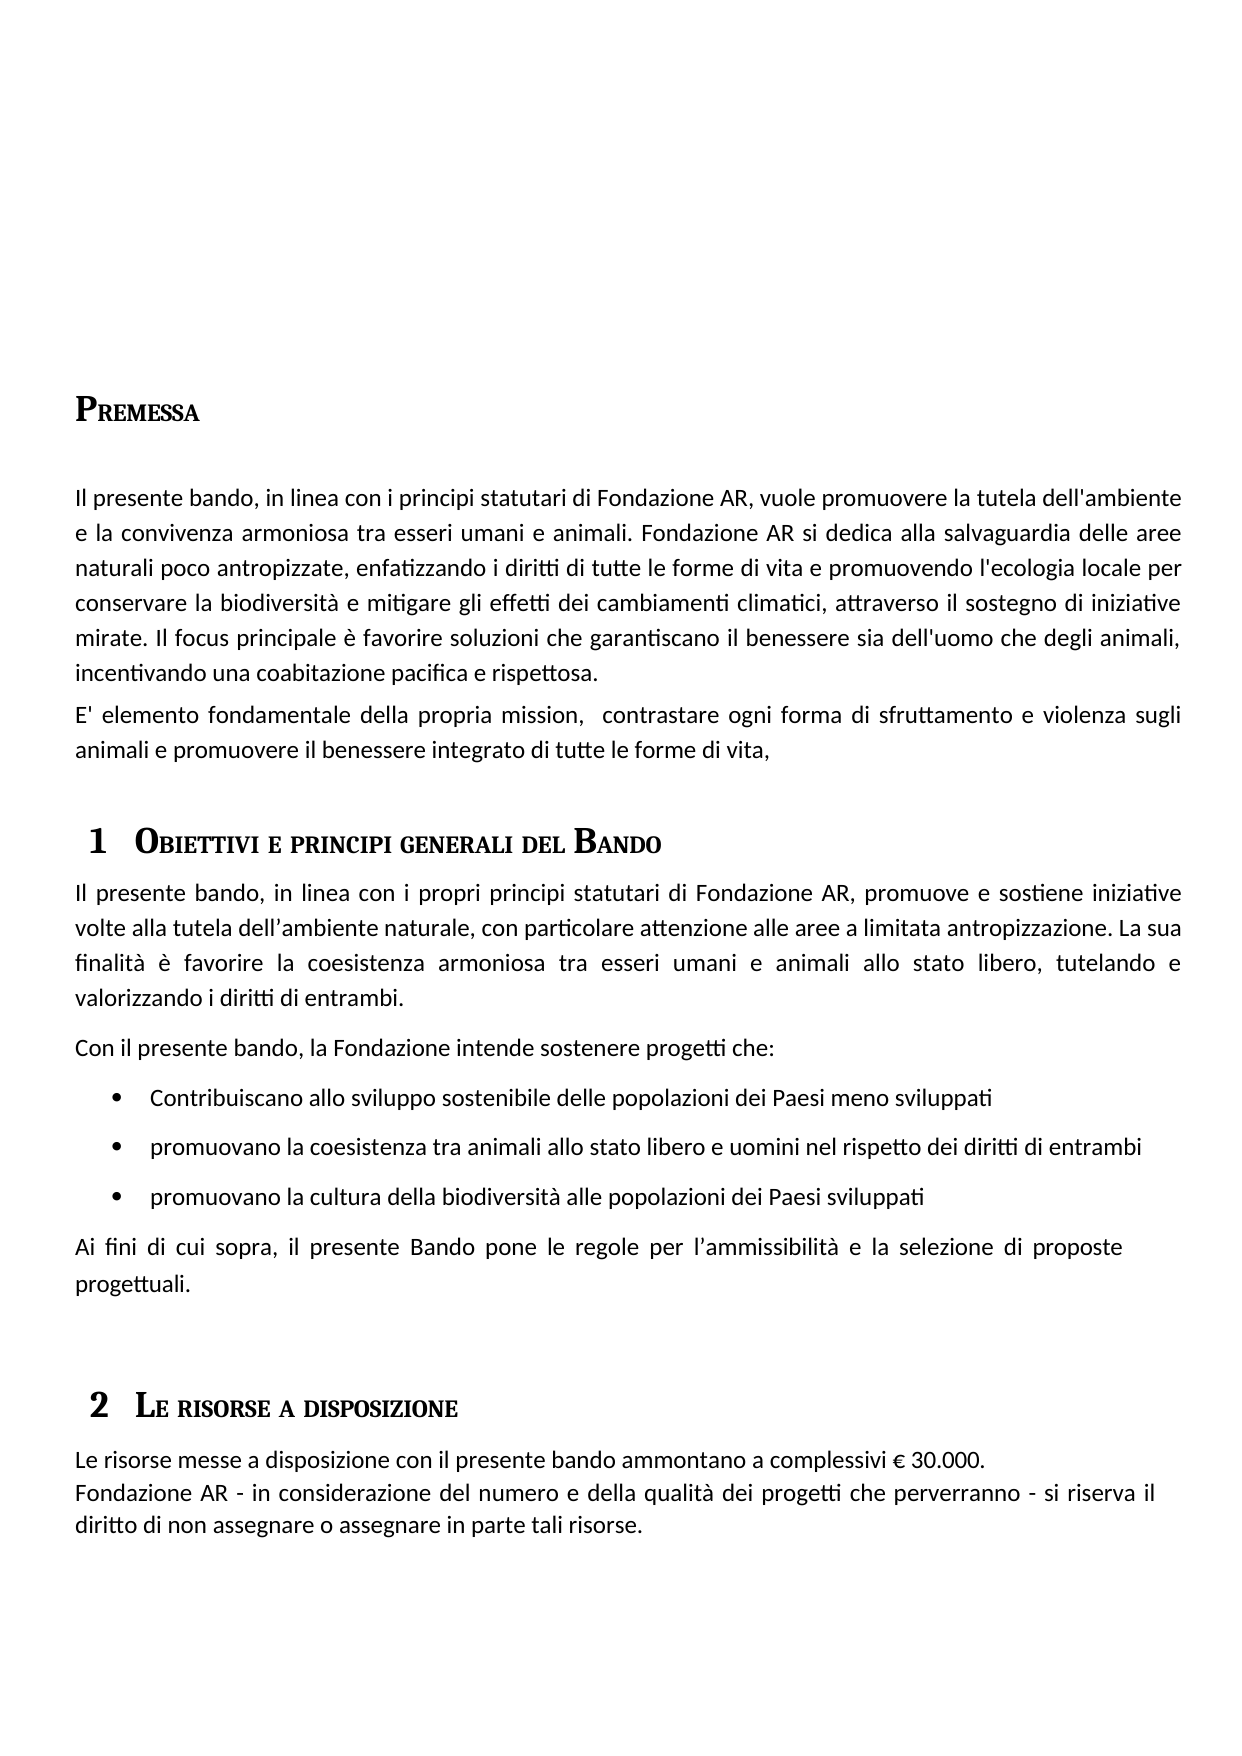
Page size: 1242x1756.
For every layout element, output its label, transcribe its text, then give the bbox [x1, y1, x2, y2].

text progettuali. [75, 1268, 1183, 1299]
text Il presente bando, in linea con i principi statutari di Fondazione AR, vuole promuovere la tutela dell'ambiente e la convivenza armoniosa tra esseri umani e animali. Fondazione AR si dedica alla salvaguardia delle aree naturali poco antropizzate, enfatizzando i diritti di tutte le forme di vita e promuovendo l'ecologia locale per conservare la biodiversità e mitigare gli effetti dei cambiamenti climatici, attraverso il sostegno di iniziative mirate. Il focus principale è favorire soluzioni che garantiscano il benessere sia dell'uomo che degli animali, incentivando una coabitazione pacifica e rispettosa. [75, 483, 1183, 688]
subtitle Premessa [75, 387, 1183, 430]
list promuovano la cultura della biodiversità alle popolazioni dei Paesi sviluppati [112, 1181, 1183, 1212]
list promuovano la coesistenza tra animali allo stato libero e uomini nel rispetto dei diritti di entrambi [112, 1132, 1183, 1162]
list Contribuiscano allo sviluppo sostenibile delle popolazioni dei Paesi meno sviluppati [112, 1082, 1183, 1112]
subtitle Obiettivi e principi generali del Bando [89, 819, 1183, 862]
text Con il presente bando, la Fondazione intende sostenere progetti che: [75, 1032, 1183, 1062]
text Il presente bando, in linea con i propri principi statutari di Fondazione AR, promuove e sostiene iniziative volte alla tutela dell’ambiente naturale, con particolare attenzione alle aree a limitata antropizzazione. La sua finalità è favorire la coesistenza armoniosa tra esseri umani e animali allo stato libero, tutelando e valorizzando i diritti di entrambi. [75, 877, 1183, 1013]
text Le risorse messe a disposizione con il presente bando ammontano a complessivi € 30.000. [75, 1444, 1183, 1474]
subtitle Le risorse a disposizione [89, 1384, 1183, 1427]
text E' elemento fondamentale della propria mission, contrastare ogni forma di sfruttamento e violenza sugli animali e promuovere il benessere integrato di tutte le forme di vita, [75, 699, 1183, 765]
text Fondazione AR - in considerazione del numero e della qualità dei progetti che perverranno - si riserva il diritto di non assegnare o assegnare in parte tali risorse. [75, 1477, 1158, 1539]
text Ai fini di cui sopra, il presente Bando pone le regole per l’ammissibilità e la selezione di proposte [75, 1231, 1183, 1262]
